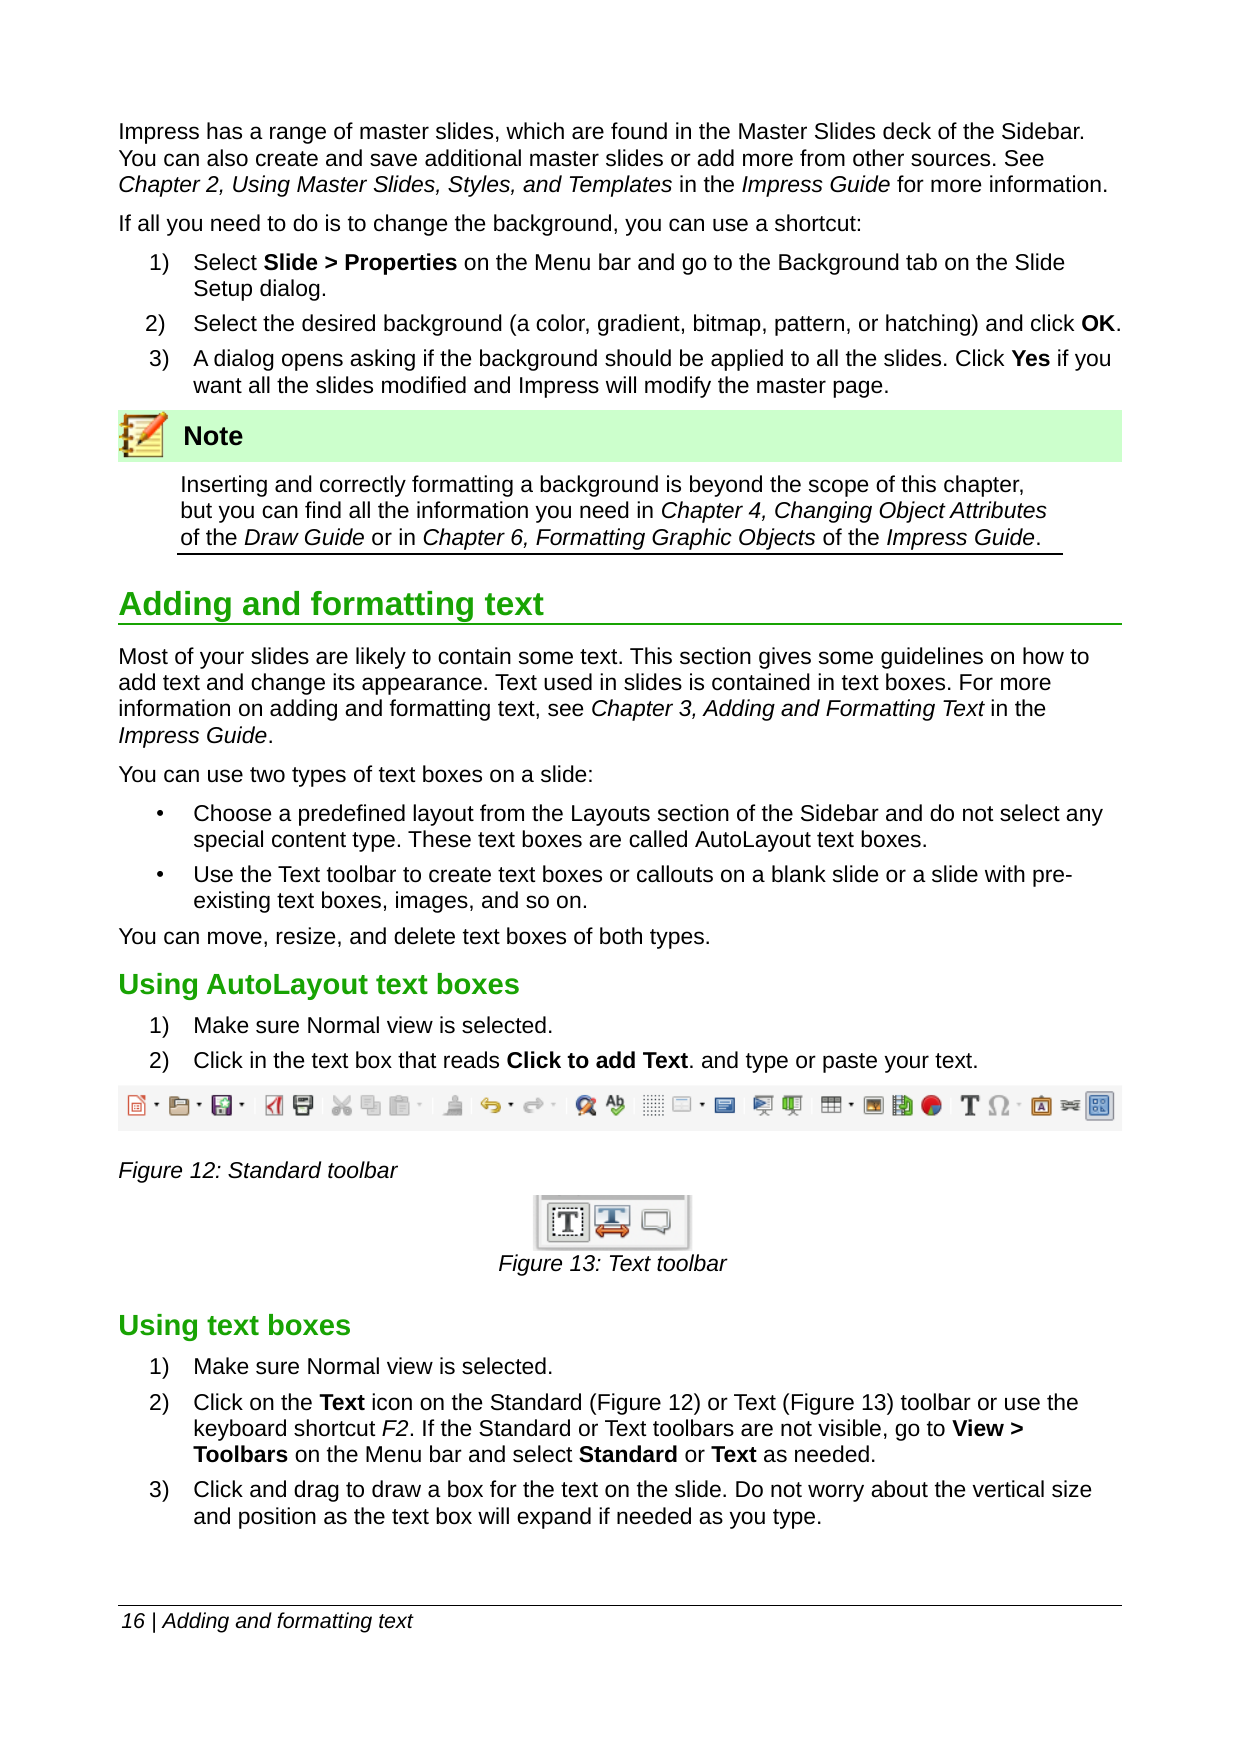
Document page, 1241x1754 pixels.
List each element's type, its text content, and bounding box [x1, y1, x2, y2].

text Figure 12: Standard toolbar [118, 1131, 1122, 1183]
list Choose a predefined layout from the Layouts section of the Sidebar and do not select any special content type. These text boxes are called AutoLayout text boxes. [156, 799, 1122, 852]
list Select the desired background (a color, gradient, bitmap, pattern, or hatching) and click OK. [165, 310, 1122, 336]
subtitle Note [118, 410, 1122, 462]
list Click in the text box that reads Click to add Text. and type or paste your text. [169, 1047, 1122, 1073]
list Make sure Normal view is selected. [169, 1353, 1122, 1380]
subtitle Using text boxes [118, 1308, 1122, 1342]
text You can move, resize, and delete text boxes of both types. [118, 923, 1122, 949]
subtitle Adding and formatting text [118, 584, 1122, 623]
list Use the Text toolbar to create text boxes or callouts on a blank slide or a slide with pre-existing text boxes, images, and so on. [156, 861, 1122, 914]
list Make sure Normal view is selected. [169, 1012, 1122, 1038]
list You can use two types of text boxes on a slide: [118, 761, 1122, 787]
picture [532, 1195, 693, 1251]
list Select Slide > Properties on the Menu bar and go to the Background tab on the Slide Setup dialog. [169, 248, 1122, 301]
text Inserting and correctly formatting a background is beyond the scope of this chapter, but you can find all the information you need in Chapter 4, Changing Object Attributes of the Draw Guide or in Chapter 6, Formatting Graphic Objects of the Impress Guide. [177, 468, 1063, 553]
subtitle Using AutoLayout text boxes [118, 967, 1122, 1000]
list If all you need to do is to change the background, you can use a shortcut: [118, 210, 1122, 236]
text Figure 13: Text toolbar [498, 1195, 742, 1276]
list Click on the Text icon on the Standard (12) or Text (13) toolbar or use the keyboard shortcut F2. If the Standard or Text toolbars are not visible, go to View > Toolbars on the Menu bar and select Standard or Text as needed. [169, 1388, 1122, 1468]
list Click and drag to draw a box for the text on the slide. Do not worry about the vertical size and position as the text box will expand if needed as you type. [169, 1476, 1122, 1529]
list A dialog opens asking if the background should be applied to all the slides. Click Yes if you want all the slides modified and Impress will modify the master page. [169, 345, 1122, 398]
text Impress has a range of master slides, which are found in the Master Slides deck of the Sidebar. You can also create and save additional master slides or add more from other sources. See Chapter 2, Using Master Slides, Styles, and Templates in the Impress Guide for more information. [118, 118, 1122, 197]
picture [119, 410, 170, 461]
text Most of your slides are likely to contain some text. This section gives some guidelines on how to add text and change its appearance. Text used in slides is contained in text boxes. For more information on adding and formatting text, see Chapter 3, Adding and Formatting Text in the Impress Guide. [118, 643, 1122, 748]
picture [118, 1085, 1123, 1131]
